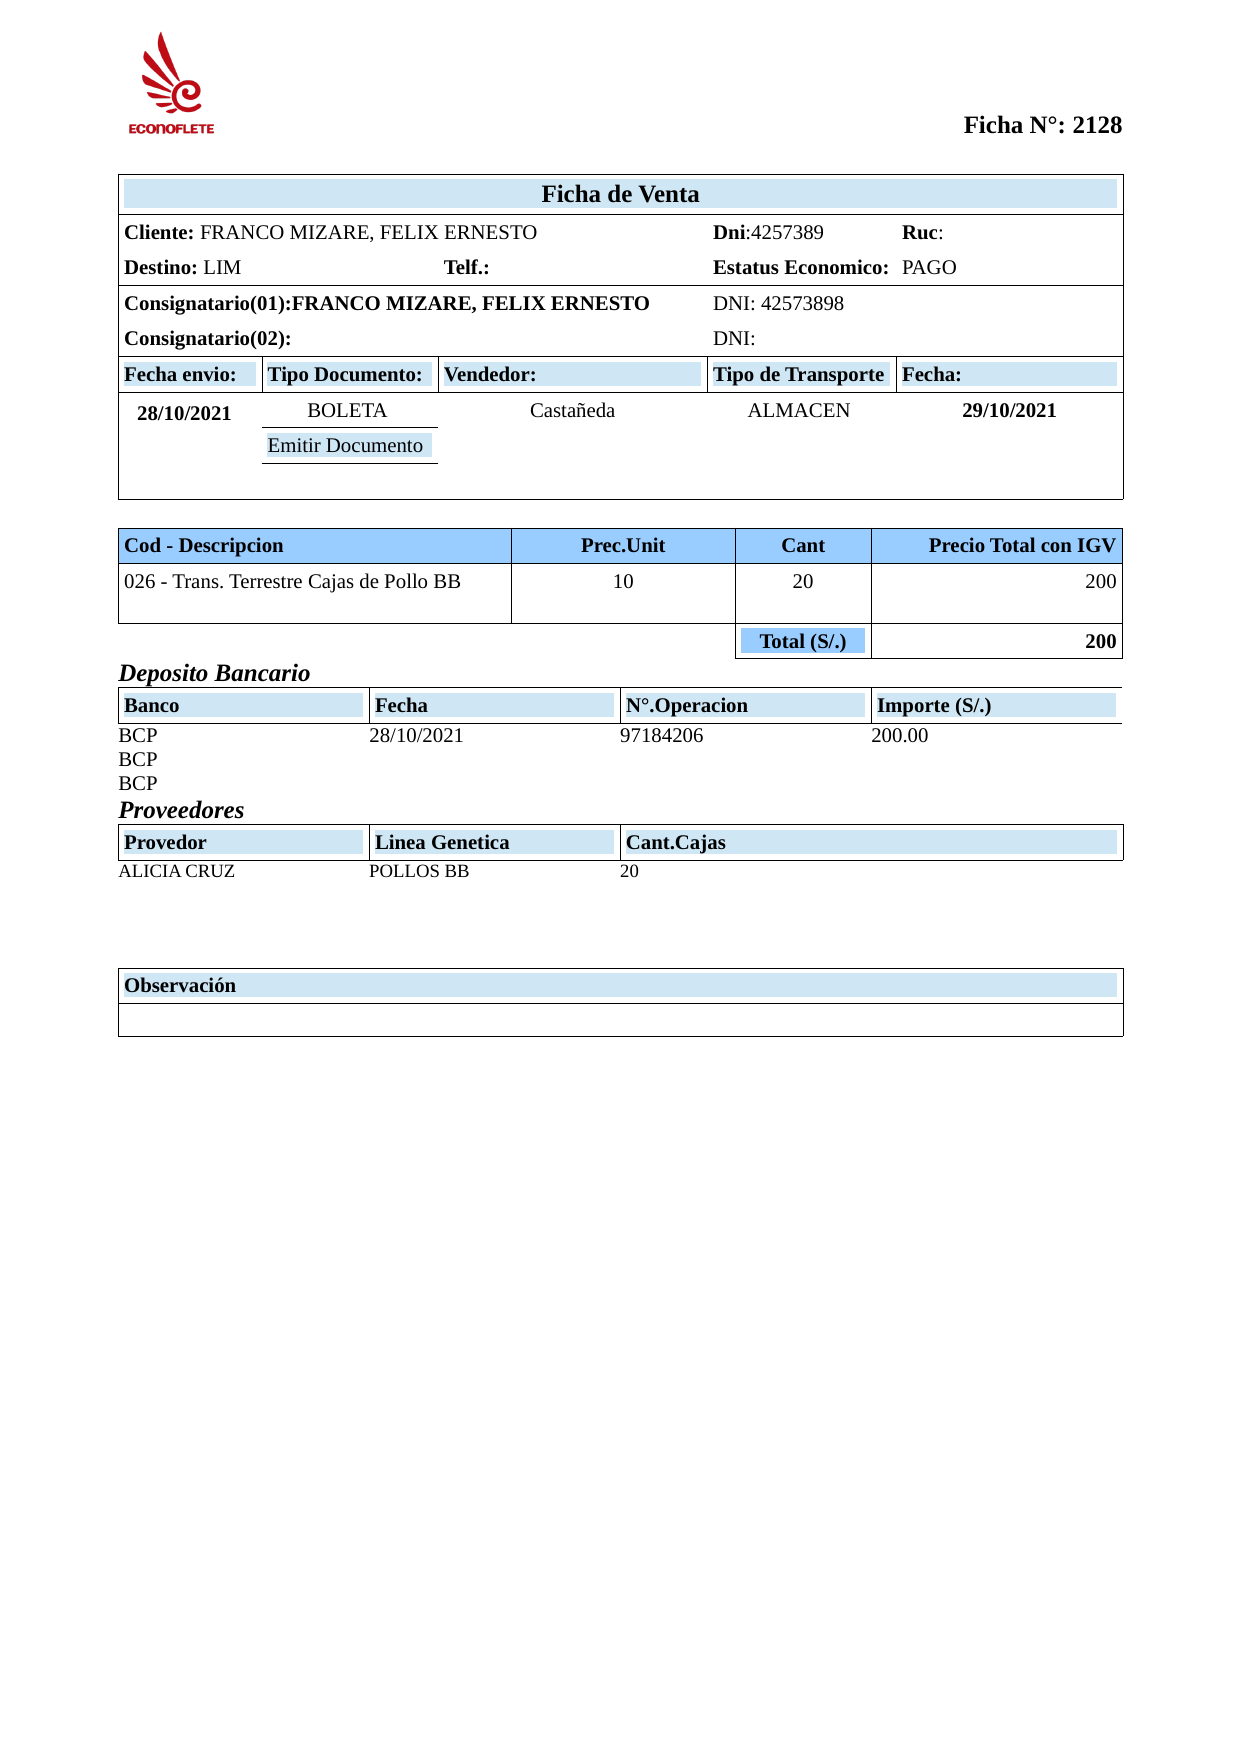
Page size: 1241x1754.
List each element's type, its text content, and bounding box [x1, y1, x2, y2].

table_cell 20 [736, 564, 871, 623]
table_cell [620, 903, 1123, 924]
table_cell 200 [872, 624, 1122, 658]
table_cell [620, 946, 1123, 967]
table_cell BCP [118, 724, 369, 747]
table_cell [369, 903, 620, 924]
table_cell ALMACEN [707, 393, 896, 498]
table_cell 97184206 [620, 724, 871, 747]
table_cell [871, 747, 1122, 771]
table_header Banco [119, 688, 369, 723]
table_cell 200 [872, 564, 1122, 623]
table_cell 29/10/2021 [896, 393, 1123, 498]
table_cell DNI: [707, 321, 1123, 356]
table_cell Consignatario(02): [119, 321, 707, 356]
table_cell BCP [118, 747, 369, 771]
table_cell Vendedor: [439, 357, 707, 392]
table_header Precio Total con IGV [872, 529, 1122, 563]
table_cell [511, 624, 735, 658]
table_cell PAGO [896, 249, 1123, 285]
table_cell [118, 924, 369, 946]
table_cell [118, 903, 369, 924]
table_cell Tipo de Transporte [708, 357, 896, 392]
table_cell Castañeda [438, 393, 707, 498]
table_cell Emitir Documento [262, 428, 438, 463]
table_header Importe (S/.) [872, 688, 1122, 723]
table_cell [118, 881, 369, 903]
table_cell POLLOS BB [369, 861, 620, 881]
table_cell Tipo Documento: [263, 357, 438, 392]
table_cell Ruc: [896, 215, 1123, 249]
table_cell Fecha envio: [119, 357, 262, 392]
table_header Cod - Descripcion [119, 529, 511, 563]
table_cell [620, 747, 871, 771]
table_cell Cliente: FRANCO MIZARE, FELIX ERNESTO [119, 215, 707, 249]
table_header Ficha de Venta [119, 175, 1123, 214]
table_cell BOLETA [262, 393, 438, 427]
text Deposito Bancario [118, 658, 1122, 687]
table_cell 026 - Trans. Terrestre Cajas de Pollo BB [119, 564, 511, 623]
picture [118, 31, 225, 134]
table_header Fecha [370, 688, 620, 723]
text Proveedores [118, 795, 1122, 824]
table_cell [262, 464, 438, 498]
table_cell [871, 771, 1122, 795]
table_header N°.Operacion [621, 688, 871, 723]
table_cell [118, 624, 511, 658]
table_cell Dni:4257389 [707, 215, 896, 249]
table_cell BCP [118, 771, 369, 795]
table_cell [118, 946, 369, 967]
table_cell [620, 771, 871, 795]
table_cell Telf.: [438, 249, 707, 285]
table_cell 20 [620, 861, 1123, 881]
table_cell [369, 747, 620, 771]
table_header Prec.Unit [512, 529, 735, 563]
table_cell Consignatario(01):FRANCO MIZARE, FELIX ERNESTO [119, 286, 707, 321]
table_cell [369, 924, 620, 946]
table_header Observación [119, 969, 1123, 1003]
table_cell Fecha: [897, 357, 1123, 392]
table_cell Total (S/.) [736, 624, 871, 658]
table_cell 10 [512, 564, 735, 623]
table_cell DNI: 42573898 [707, 286, 1123, 321]
table_cell [369, 946, 620, 967]
table_cell Destino: LIM [119, 249, 438, 285]
table_cell [119, 1004, 1123, 1036]
table_cell [369, 771, 620, 795]
table_cell 28/10/2021 [119, 393, 262, 498]
table_cell [620, 881, 1123, 903]
table_cell Estatus Economico: [707, 249, 896, 285]
table_header Cant.Cajas [621, 825, 1123, 859]
table_cell ALICIA CRUZ [118, 861, 369, 881]
table_cell [369, 881, 620, 903]
table_cell [620, 924, 1123, 946]
table_header Linea Genetica [370, 825, 620, 859]
table_header Provedor [119, 825, 369, 859]
table_cell 28/10/2021 [369, 724, 620, 747]
table_header Cant [736, 529, 871, 563]
table_cell 200.00 [871, 724, 1122, 747]
